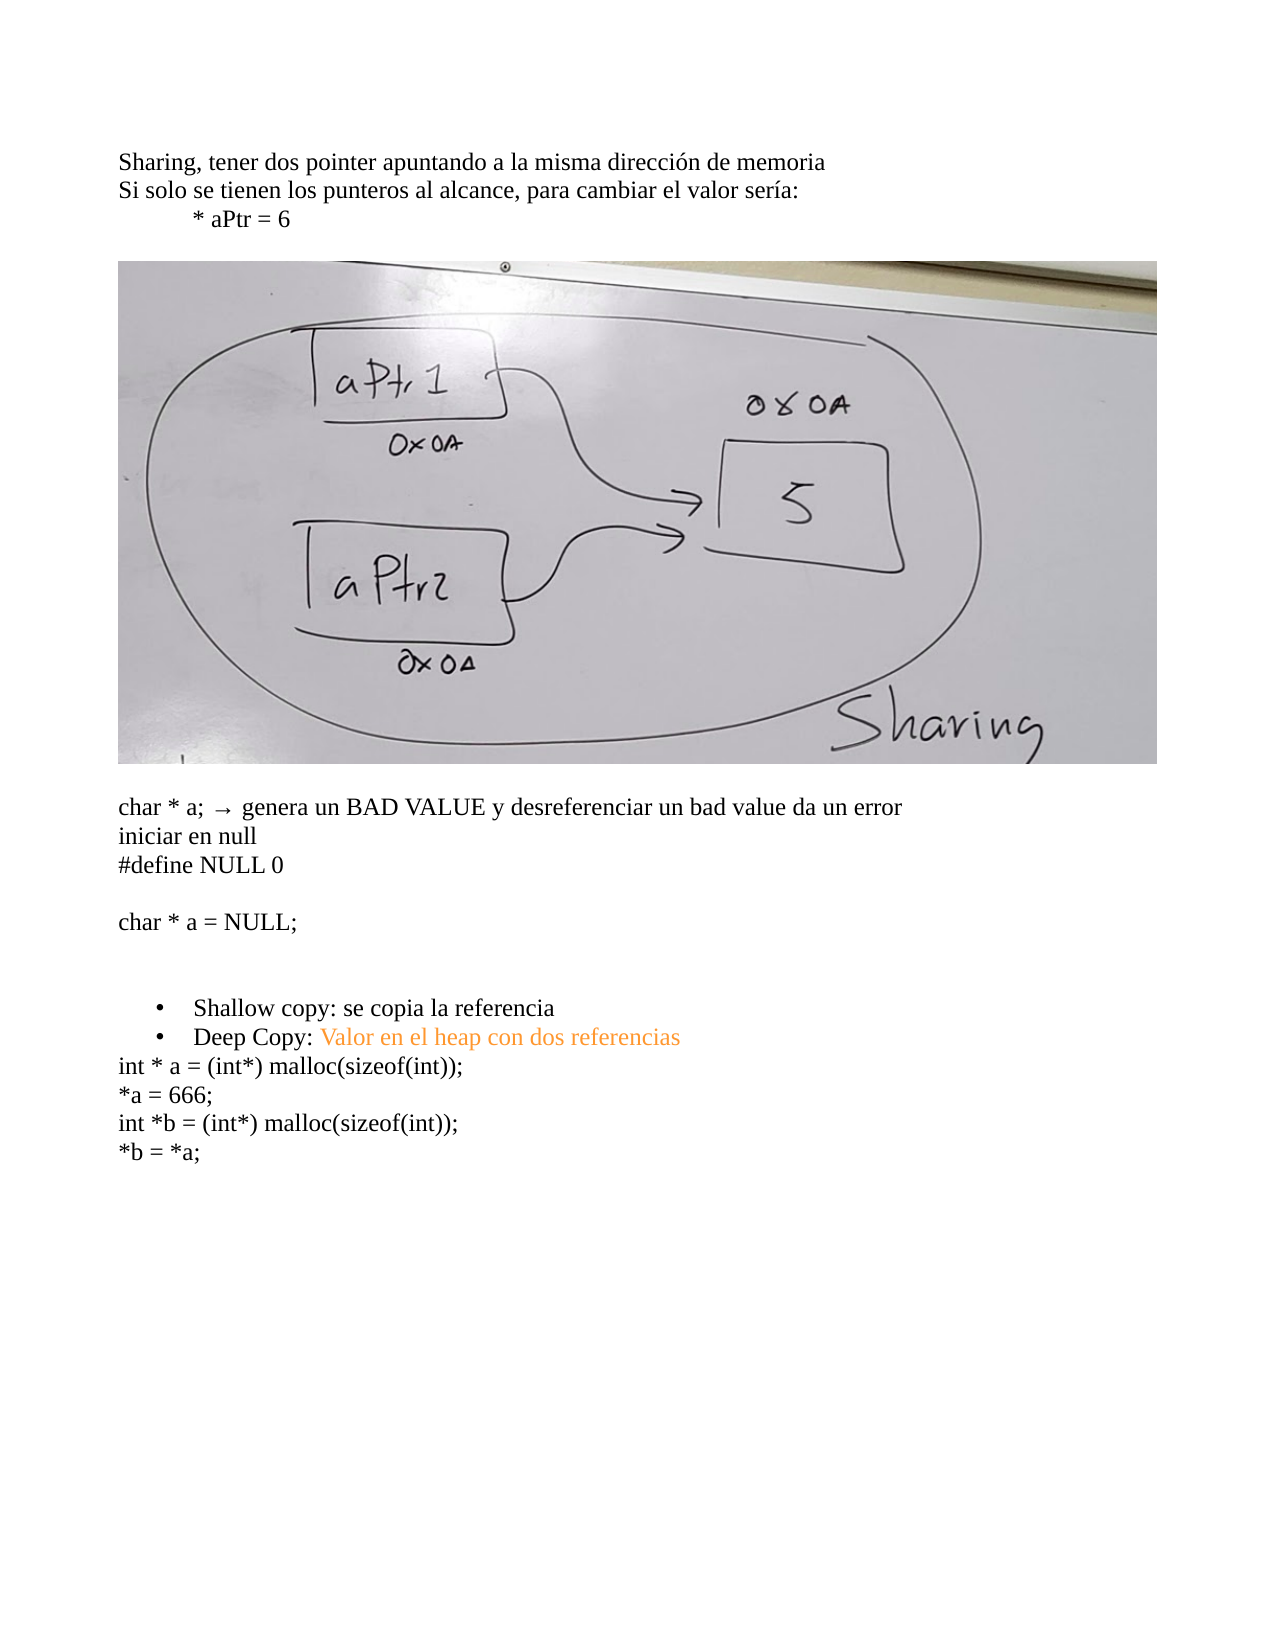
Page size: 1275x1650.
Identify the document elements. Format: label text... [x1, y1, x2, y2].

text Si solo se tienen los punteros al alcance, para cambiar el valor sería: [118, 176, 1157, 204]
text #define NULL 0 [118, 850, 1157, 878]
text char * a; → genera un BAD VALUE y desreferenciar un bad value da un error [118, 792, 1157, 821]
text Sharing, tener dos pointer apuntando a la misma dirección de memoria [118, 147, 1157, 176]
text int *b = (int*) malloc(sizeof(int)); [118, 1108, 1157, 1137]
text char * a = NULL; [118, 907, 1157, 936]
text *b = *a; [118, 1137, 1157, 1166]
text * aPtr = 6 [118, 204, 1157, 233]
text int * a = (int*) malloc(sizeof(int)); [118, 1051, 1157, 1080]
list Deep Copy: Valor en el heap con dos referencias [156, 1022, 1157, 1051]
text *a = 666; [118, 1080, 1157, 1108]
list Shallow copy: se copia la referencia [156, 993, 1157, 1022]
text iniciar en null [118, 821, 1157, 850]
picture [118, 261, 1157, 764]
